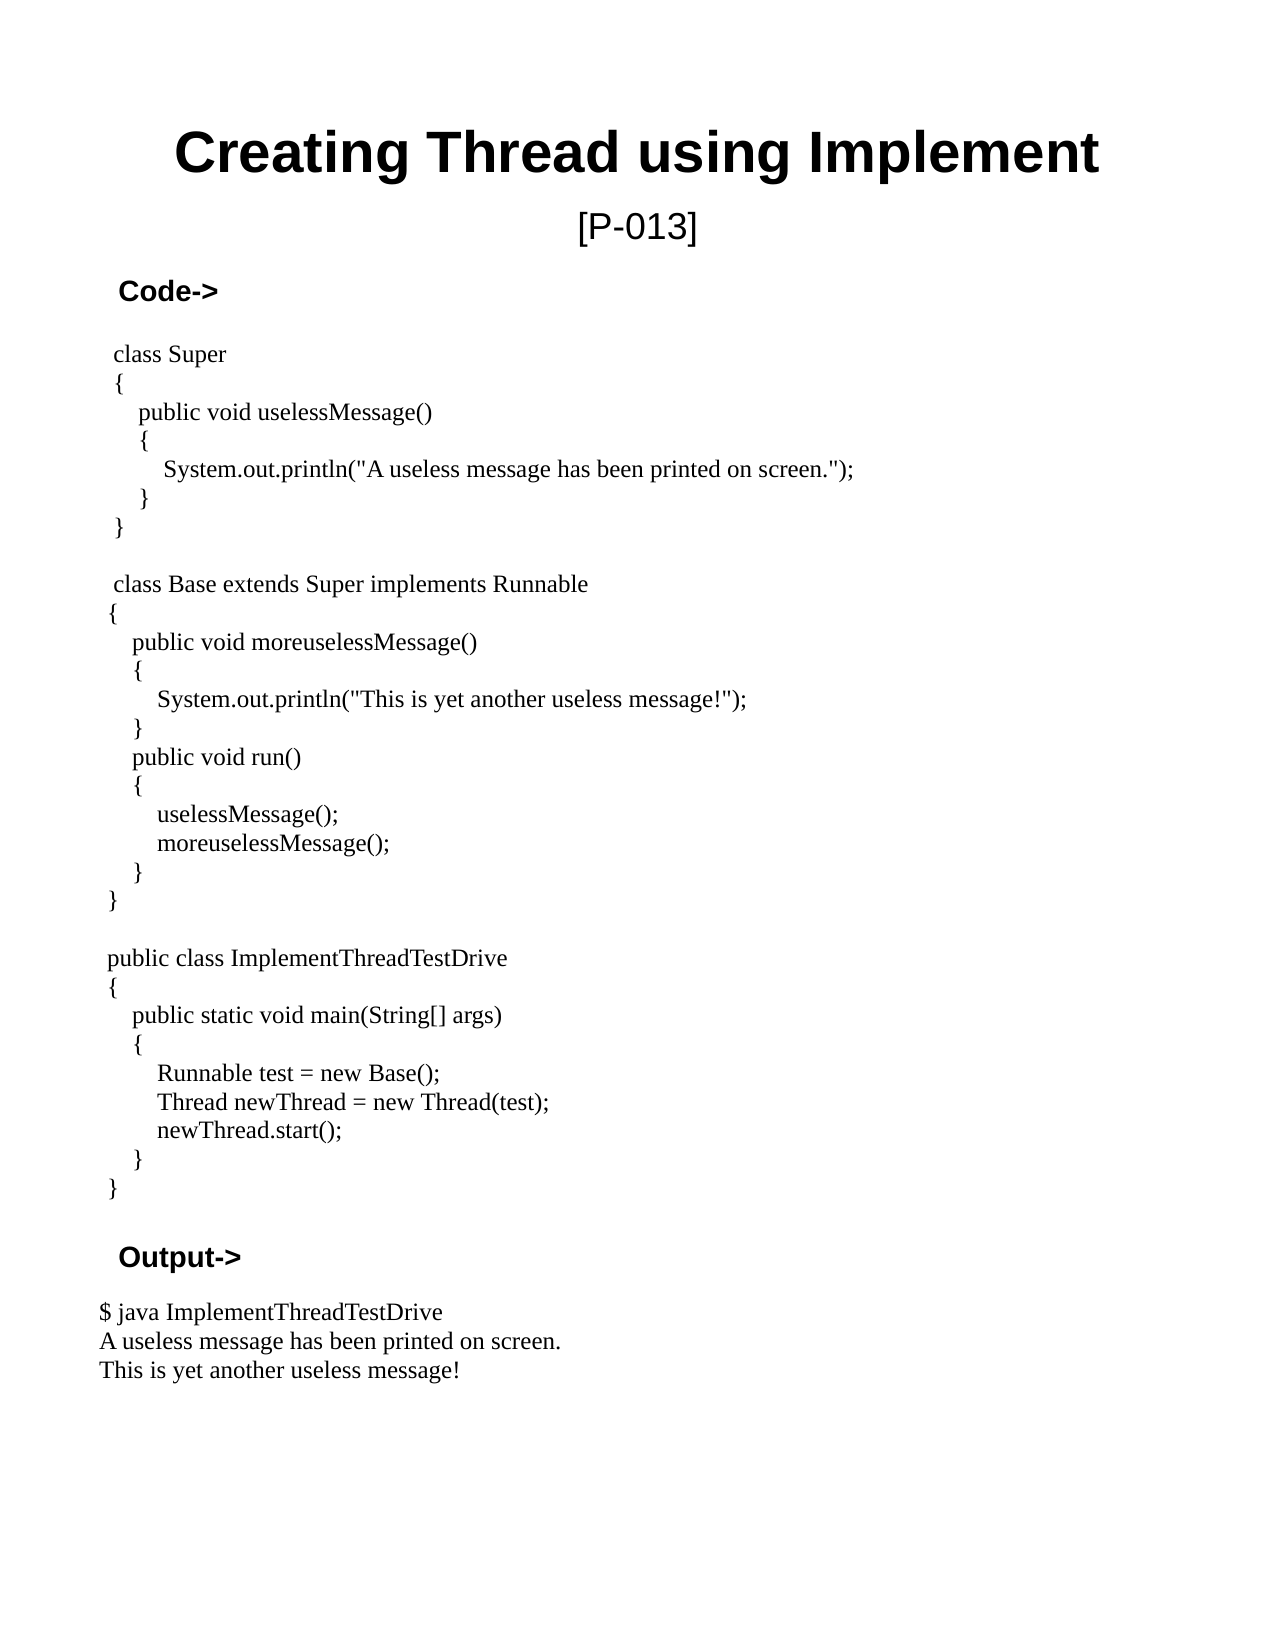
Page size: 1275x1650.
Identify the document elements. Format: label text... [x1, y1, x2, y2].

subtitle [P-013] [118, 204, 1157, 247]
title Creating Thread using Implement [118, 118, 1157, 185]
subtitle Code-> [118, 274, 1157, 308]
subtitle Output-> [118, 1239, 1157, 1273]
